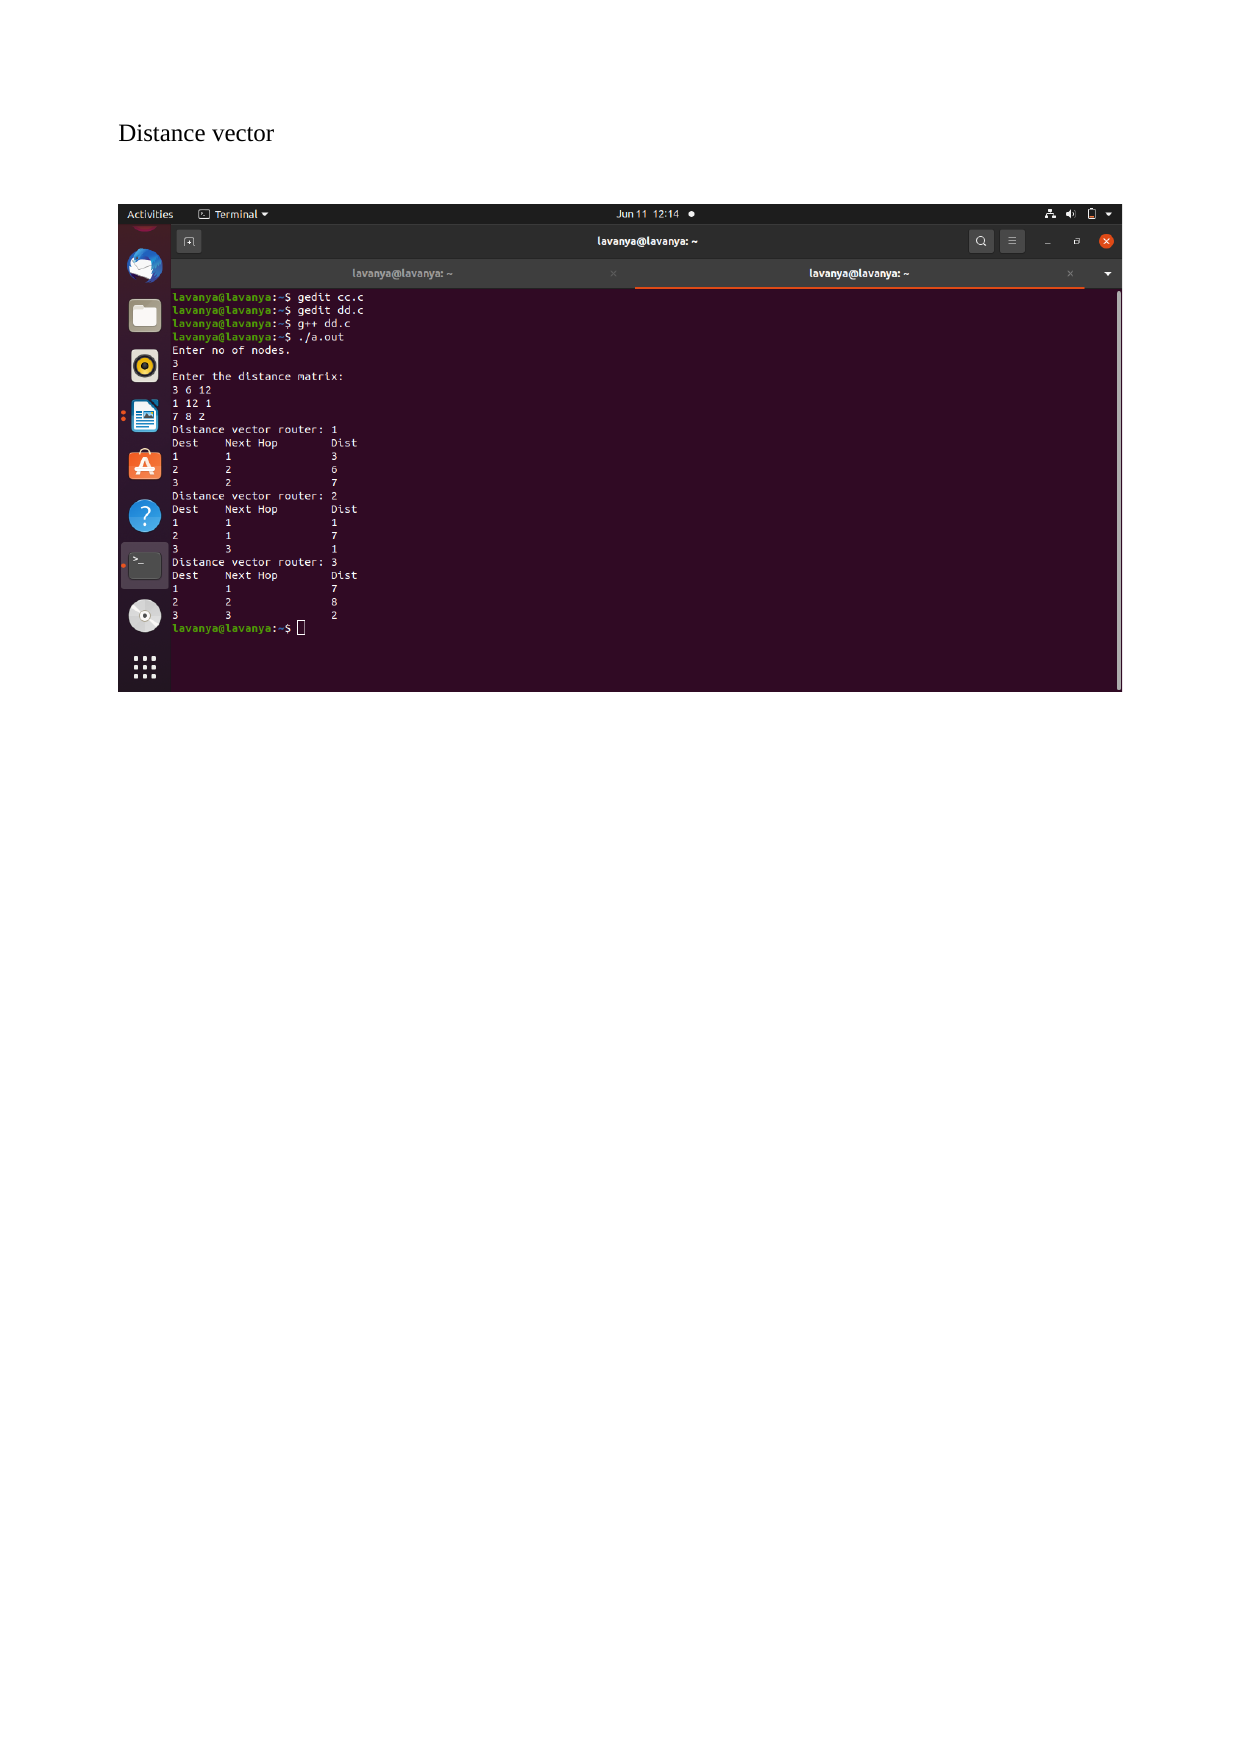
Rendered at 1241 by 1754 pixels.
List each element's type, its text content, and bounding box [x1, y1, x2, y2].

picture [118, 204, 1123, 692]
text Distance vector [118, 118, 1122, 147]
